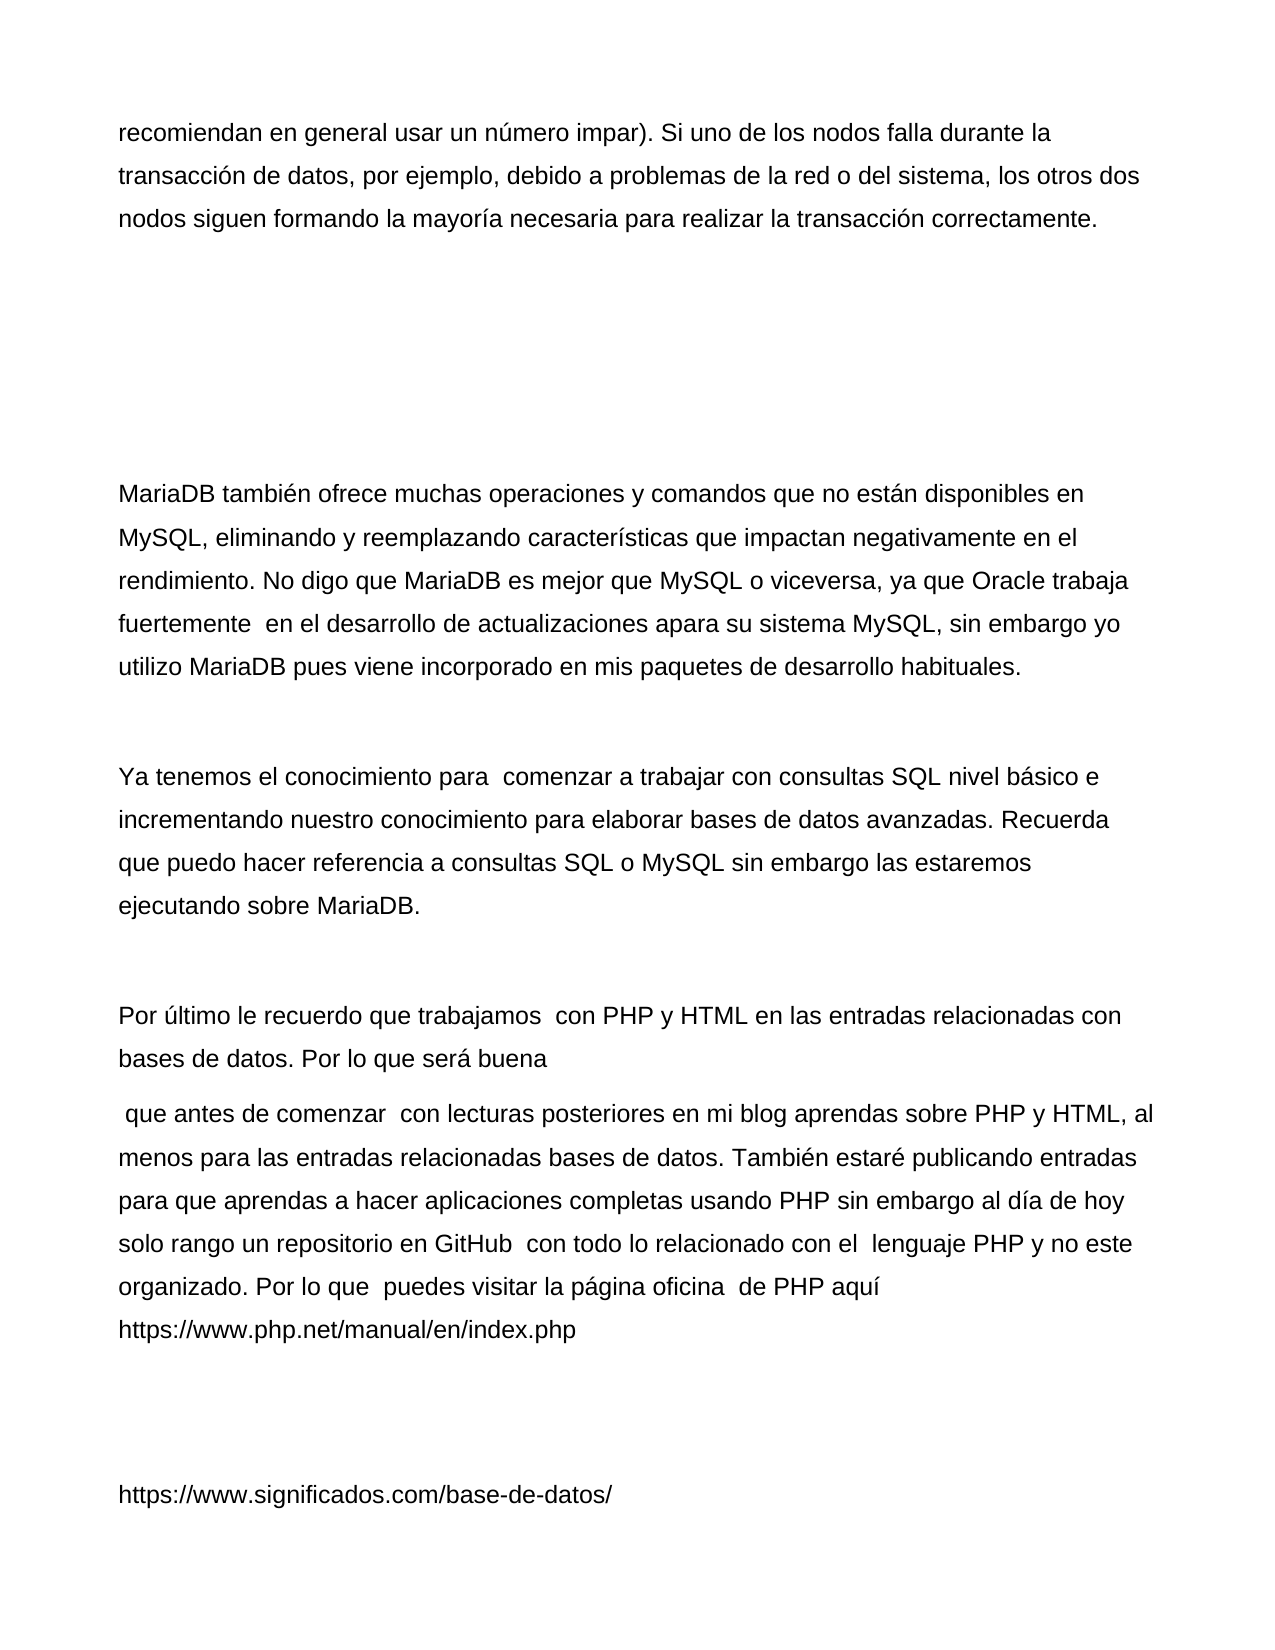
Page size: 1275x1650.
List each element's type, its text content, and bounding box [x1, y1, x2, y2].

text Ya tenemos el conocimiento para comenzar a trabajar con consultas SQL nivel básico e incrementando nuestro conocimiento para elaborar bases de datos avanzadas. Recuerda que puedo hacer referencia a consultas SQL o MySQL sin embargo las estaremos ejecutando sobre MariaDB. [118, 762, 1157, 920]
text Por último le recuerdo que trabajamos con PHP y HTML en las entradas relacionadas con bases de datos. Por lo que será buena [118, 1001, 1157, 1073]
text MariaDB también ofrece muchas operaciones y comandos que no están disponibles en MySQL, eliminando y reemplazando características que impactan negativamente en el rendimiento. No digo que MariaDB es mejor que MySQL o viceversa, ya que Oracle trabaja fuertemente en el desarrollo de actualizaciones apara su sistema MySQL, sin embargo yo utilizo MariaDB pues viene incorporado en mis paquetes de desarrollo habituales. [118, 479, 1157, 681]
text recomiendan en general usar un número impar). Si uno de los nodos falla durante la transacción de datos, por ejemplo, debido a problemas de la red o del sistema, los otros dos nodos siguen formando la mayoría necesaria para realizar la transacción correctamente. [118, 118, 1157, 233]
text https://www.significados.com/base-de-datos/ [118, 1480, 1157, 1509]
text que antes de comenzar con lecturas posteriores en mi blog aprendas sobre PHP y HTML, al menos para las entradas relacionadas bases de datos. También estaré publicando entradas para que aprendas a hacer aplicaciones completas usando PHP sin embargo al día de hoy solo rango un repositorio en GitHub con todo lo relacionado con el lenguaje PHP y no este organizado. Por lo que puedes visitar la página oficina de PHP aquí https://www.php.net/manual/en/index.php [118, 1099, 1157, 1344]
